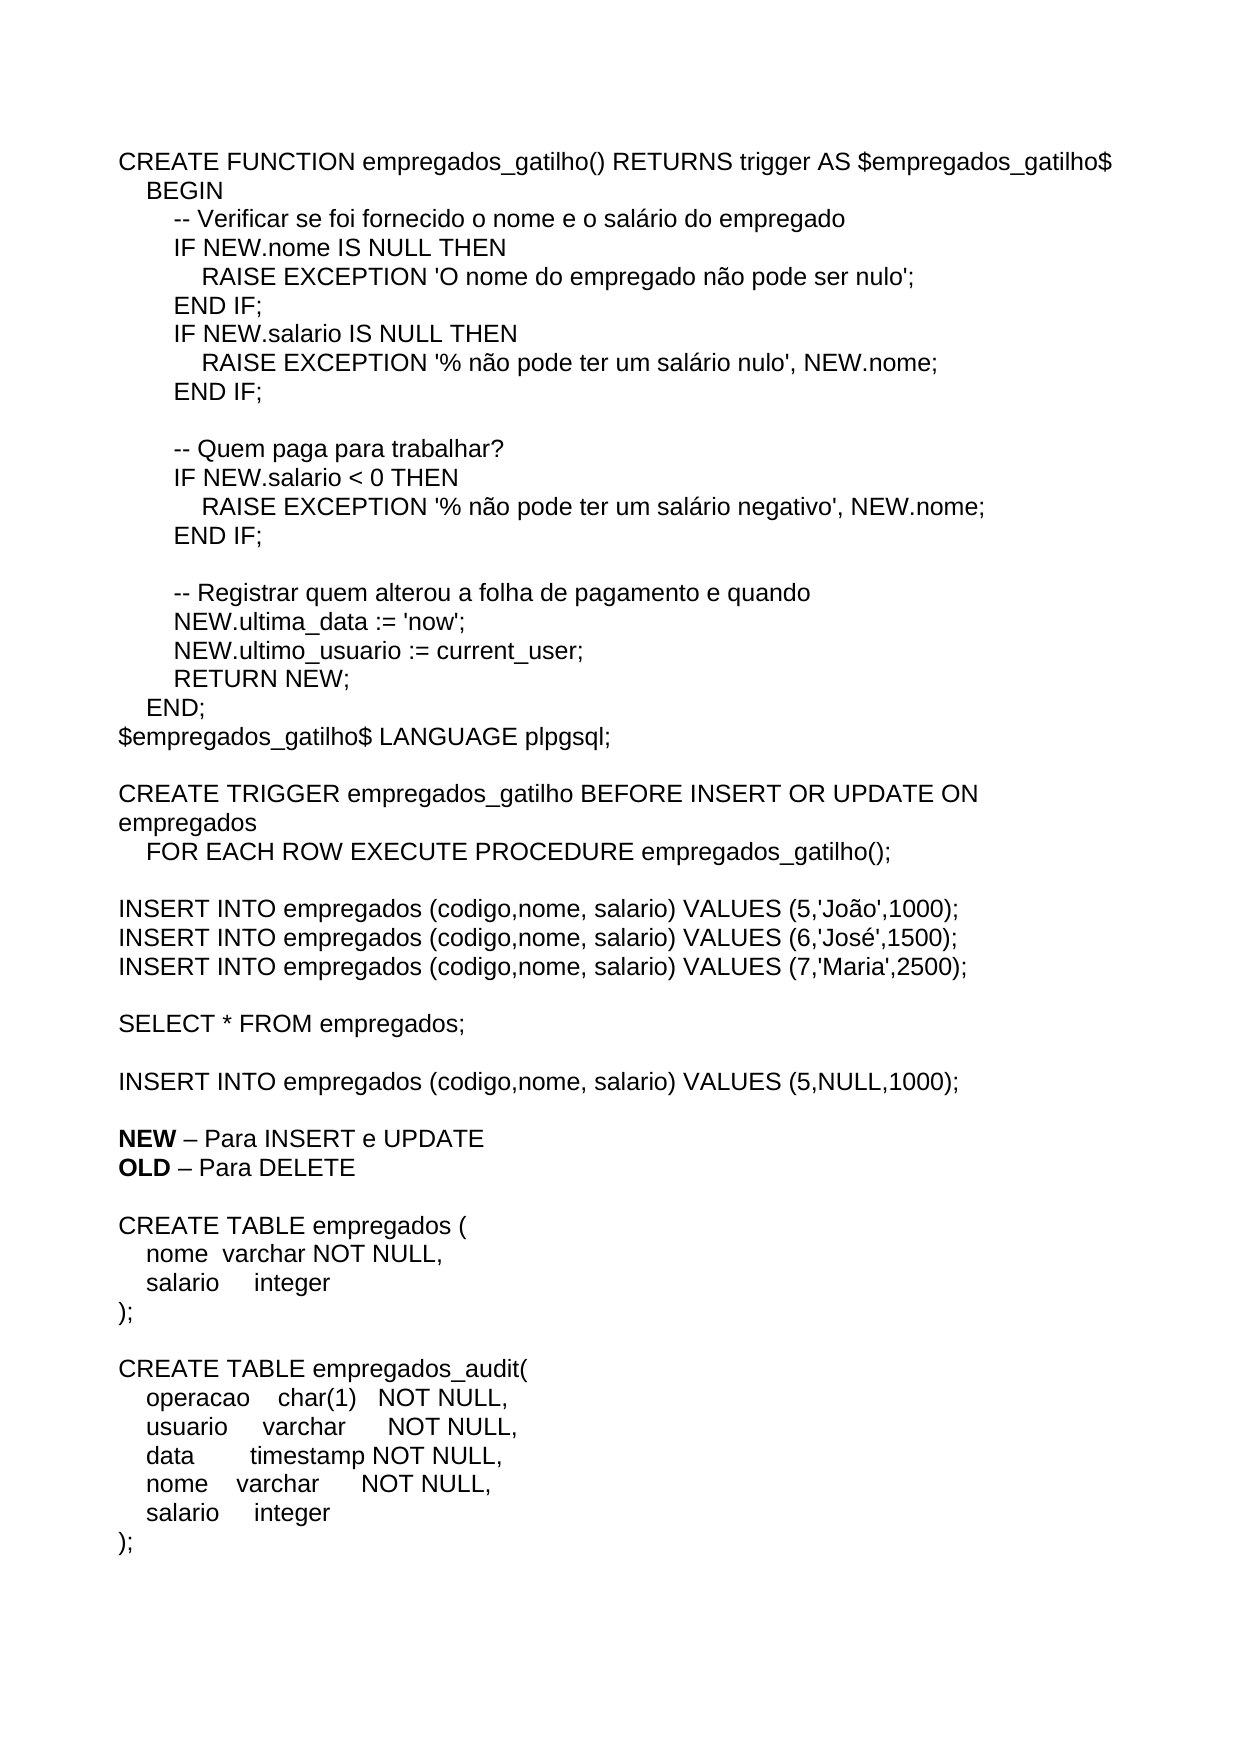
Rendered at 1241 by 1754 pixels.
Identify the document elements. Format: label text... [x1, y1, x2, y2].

text END IF; [118, 521, 1122, 549]
text ); [118, 1527, 1122, 1556]
text NEW – Para INSERT e UPDATE [118, 1124, 1122, 1153]
text $empregados_gatilho$ LANGUAGE plpgsql; [118, 722, 1122, 751]
text usuario varchar NOT NULL, [118, 1412, 1122, 1441]
text data timestamp NOT NULL, [118, 1441, 1122, 1469]
text CREATE TABLE empregados_audit( [118, 1354, 1122, 1383]
text RAISE EXCEPTION '% não pode ter um salário nulo', NEW.nome; [118, 348, 1122, 377]
text FOR EACH ROW EXECUTE PROCEDURE empregados_gatilho(); [118, 837, 1122, 866]
text BEGIN [118, 176, 1122, 204]
text NEW.ultimo_usuario := current_user; [118, 636, 1122, 664]
text ); [118, 1297, 1122, 1326]
text OLD – Para DELETE [118, 1153, 1122, 1182]
text INSERT INTO empregados (codigo,nome, salario) VALUES (7,'Maria',2500); [118, 952, 1122, 981]
text nome varchar NOT NULL, [118, 1239, 1122, 1268]
text SELECT * FROM empregados; [118, 1009, 1122, 1038]
text operacao char(1) NOT NULL, [118, 1383, 1122, 1412]
text nome varchar NOT NULL, [118, 1469, 1122, 1498]
text -- Registrar quem alterou a folha de pagamento e quando [118, 578, 1122, 607]
text INSERT INTO empregados (codigo,nome, salario) VALUES (5,NULL,1000); [118, 1067, 1122, 1096]
text IF NEW.nome IS NULL THEN [118, 233, 1122, 262]
text RAISE EXCEPTION '% não pode ter um salário negativo', NEW.nome; [118, 492, 1122, 521]
text RAISE EXCEPTION 'O nome do empregado não pode ser nulo'; [118, 262, 1122, 291]
text INSERT INTO empregados (codigo,nome, salario) VALUES (6,'José',1500); [118, 923, 1122, 952]
text CREATE FUNCTION empregados_gatilho() RETURNS trigger AS $empregados_gatilho$ [118, 147, 1122, 176]
text RETURN NEW; [118, 664, 1122, 693]
text NEW.ultima_data := 'now'; [118, 607, 1122, 636]
text -- Quem paga para trabalhar? [118, 434, 1122, 463]
text -- Verificar se foi fornecido o nome e o salário do empregado [118, 204, 1122, 233]
text CREATE TABLE empregados ( [118, 1211, 1122, 1239]
text salario integer [118, 1498, 1122, 1527]
text salario integer [118, 1268, 1122, 1297]
text END; [118, 693, 1122, 722]
text CREATE TRIGGER empregados_gatilho BEFORE INSERT OR UPDATE ON empregados [118, 779, 1122, 837]
text IF NEW.salario IS NULL THEN [118, 319, 1122, 348]
text END IF; [118, 291, 1122, 319]
text END IF; [118, 377, 1122, 406]
text IF NEW.salario < 0 THEN [118, 463, 1122, 492]
text INSERT INTO empregados (codigo,nome, salario) VALUES (5,'João',1000); [118, 894, 1122, 923]
